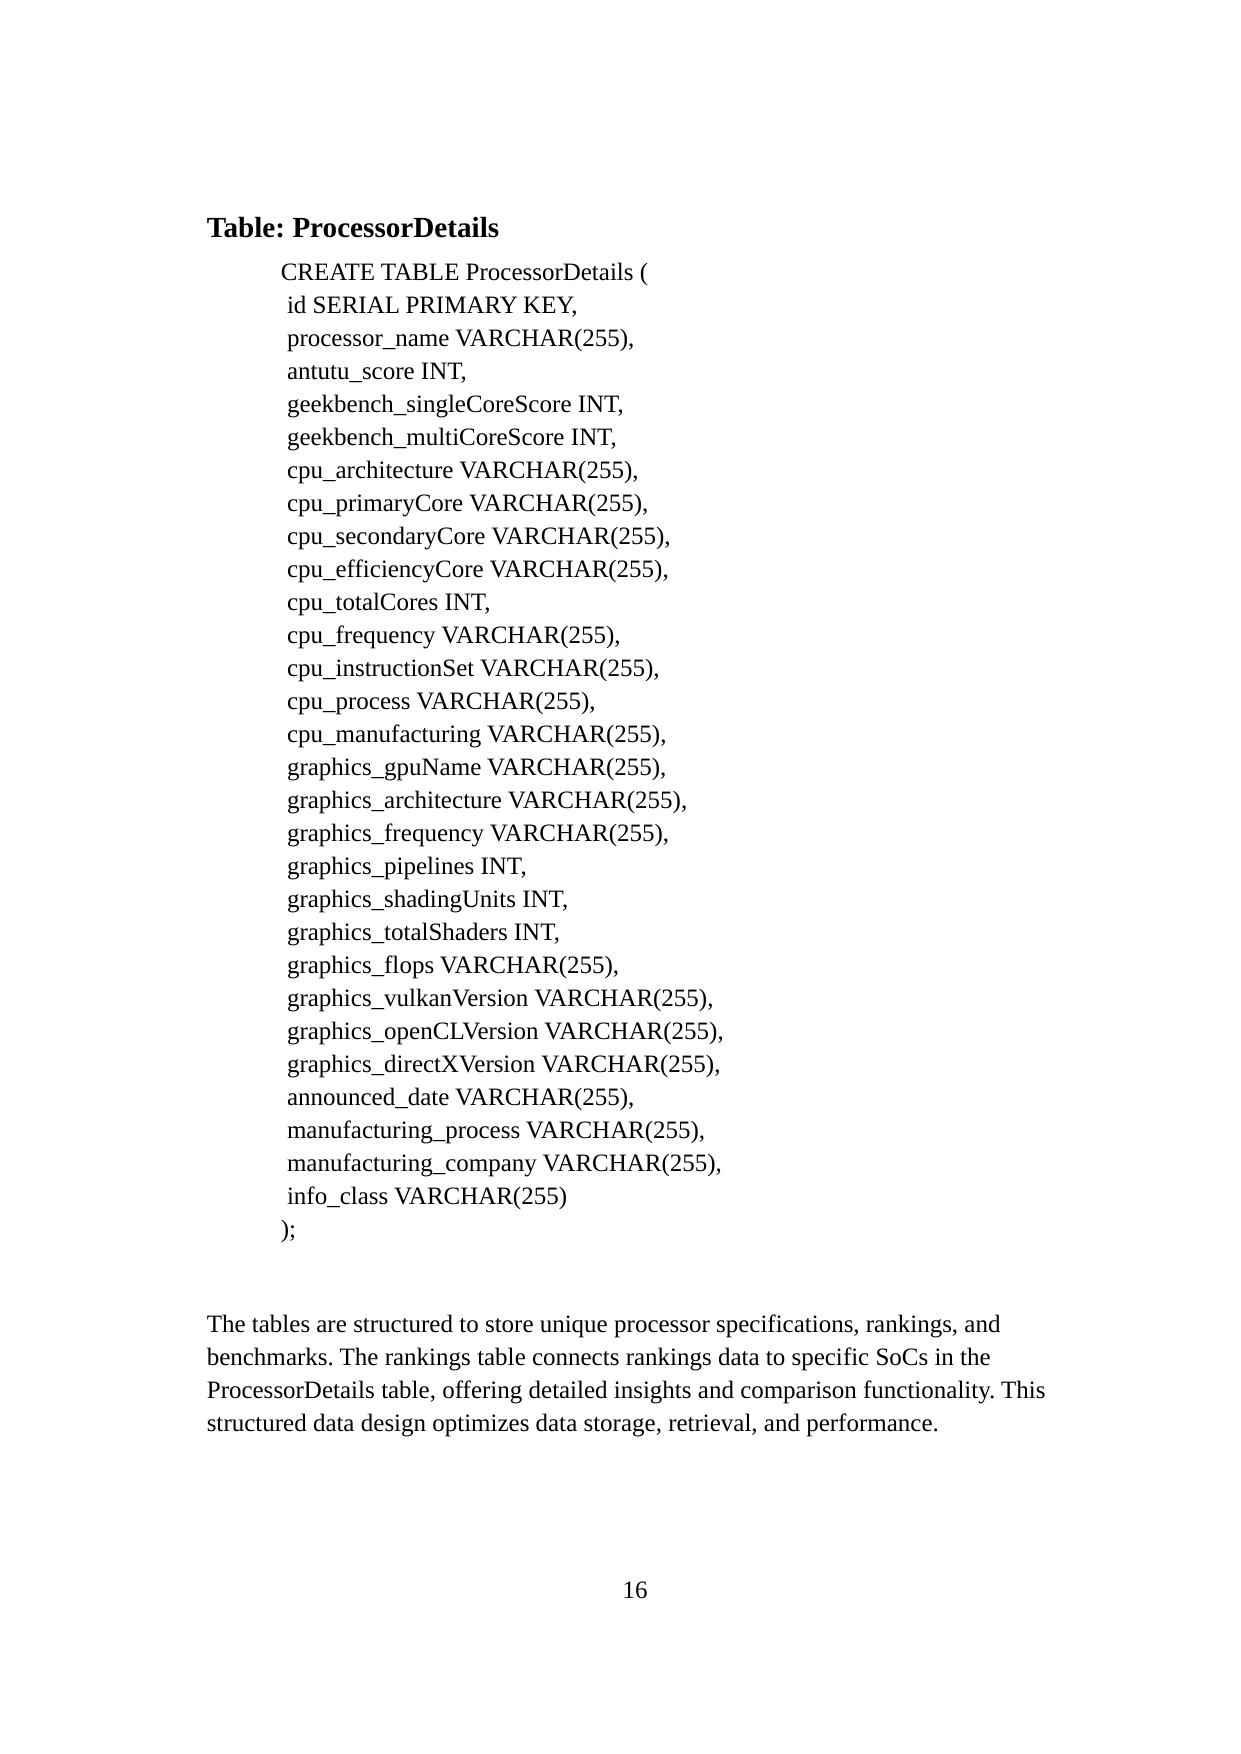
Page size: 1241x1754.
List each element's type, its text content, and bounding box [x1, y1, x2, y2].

list CREATE TABLE ProcessorDetails ( id SERIAL PRIMARY KEY, processor_name VARCHAR(255), antutu_score INT, geekbench_singleCoreScore INT, geekbench_multiCoreScore INT, cpu_architecture VARCHAR(255), cpu_primaryCore VARCHAR(255), cpu_secondaryCore VARCHAR(255), cpu_efficiencyCore VARCHAR(255), cpu_totalCores INT, cpu_frequency VARCHAR(255), cpu_instructionSet VARCHAR(255), cpu_process VARCHAR(255), cpu_manufacturing VARCHAR(255), graphics_gpuName VARCHAR(255), graphics_architecture VARCHAR(255), graphics_frequency VARCHAR(255), graphics_pipelines INT, graphics_shadingUnits INT, graphics_totalShaders INT, graphics_flops VARCHAR(255), graphics_vulkanVersion VARCHAR(255), graphics_openCLVersion VARCHAR(255), graphics_directXVersion VARCHAR(255), announced_date VARCHAR(255), manufacturing_process VARCHAR(255), manufacturing_company VARCHAR(255), info_class VARCHAR(255) ); [251, 257, 1063, 1243]
text The tables are structured to store unique processor specifications, rankings, and benchmarks. The rankings table connects rankings data to specific SoCs in the ProcessorDetails table, offering detailed insights and comparison functionality. This structured data design optimizes data storage, retrieval, and performance. [207, 1309, 1063, 1437]
subtitle Table: ProcessorDetails [207, 211, 1063, 244]
